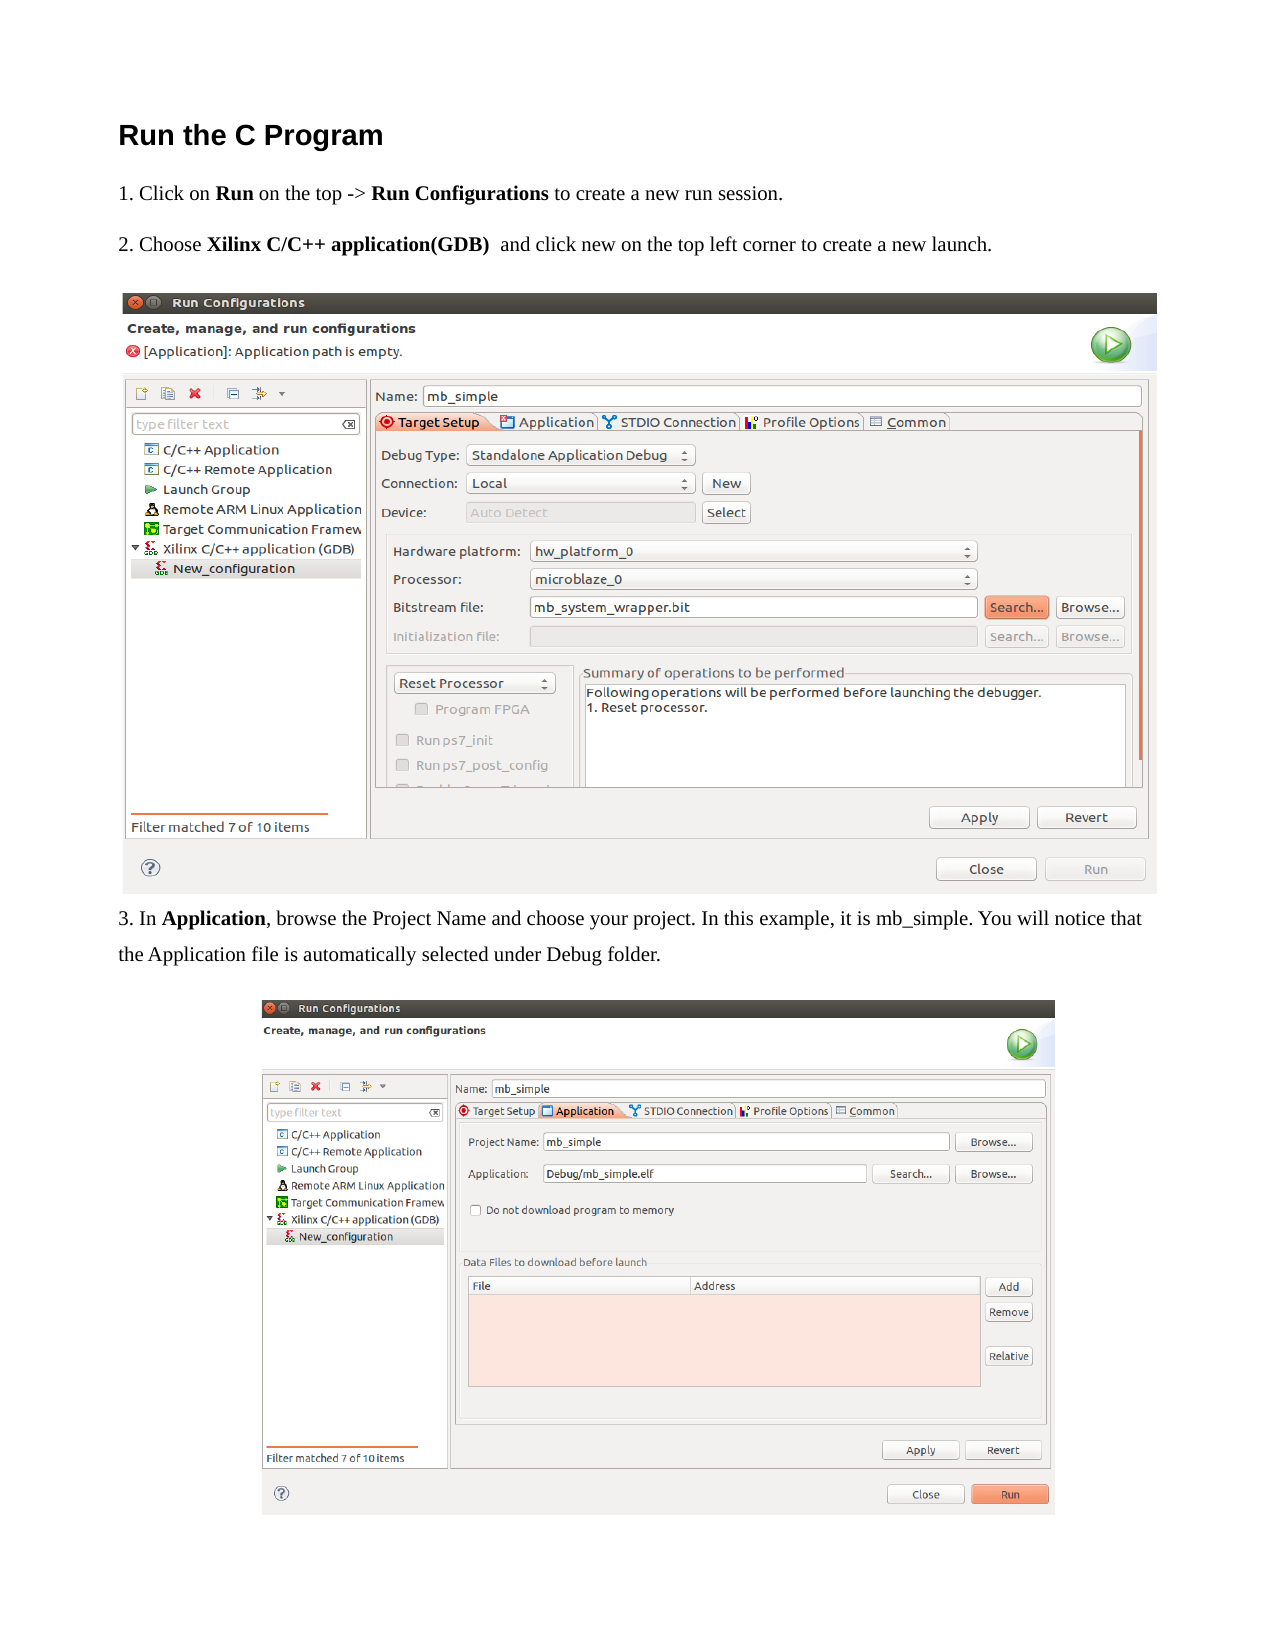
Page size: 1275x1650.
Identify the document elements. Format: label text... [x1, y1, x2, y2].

text 3. In Application, browse the Project Name and choose your project. In this example, it is mb_simple. You will notice that the Application file is automatically selected under Debug folder. [118, 282, 1157, 966]
subtitle Run the C Program [118, 118, 1157, 152]
text 2. Choose Xilinx C/C++ application(GDB) and click new on the top left corner to create a new launch. [118, 232, 1157, 256]
picture [261, 1000, 1055, 1515]
text 1. Click on Run on the top -> Run Configurations to create a new run session. [118, 181, 1157, 205]
picture [122, 293, 1157, 894]
